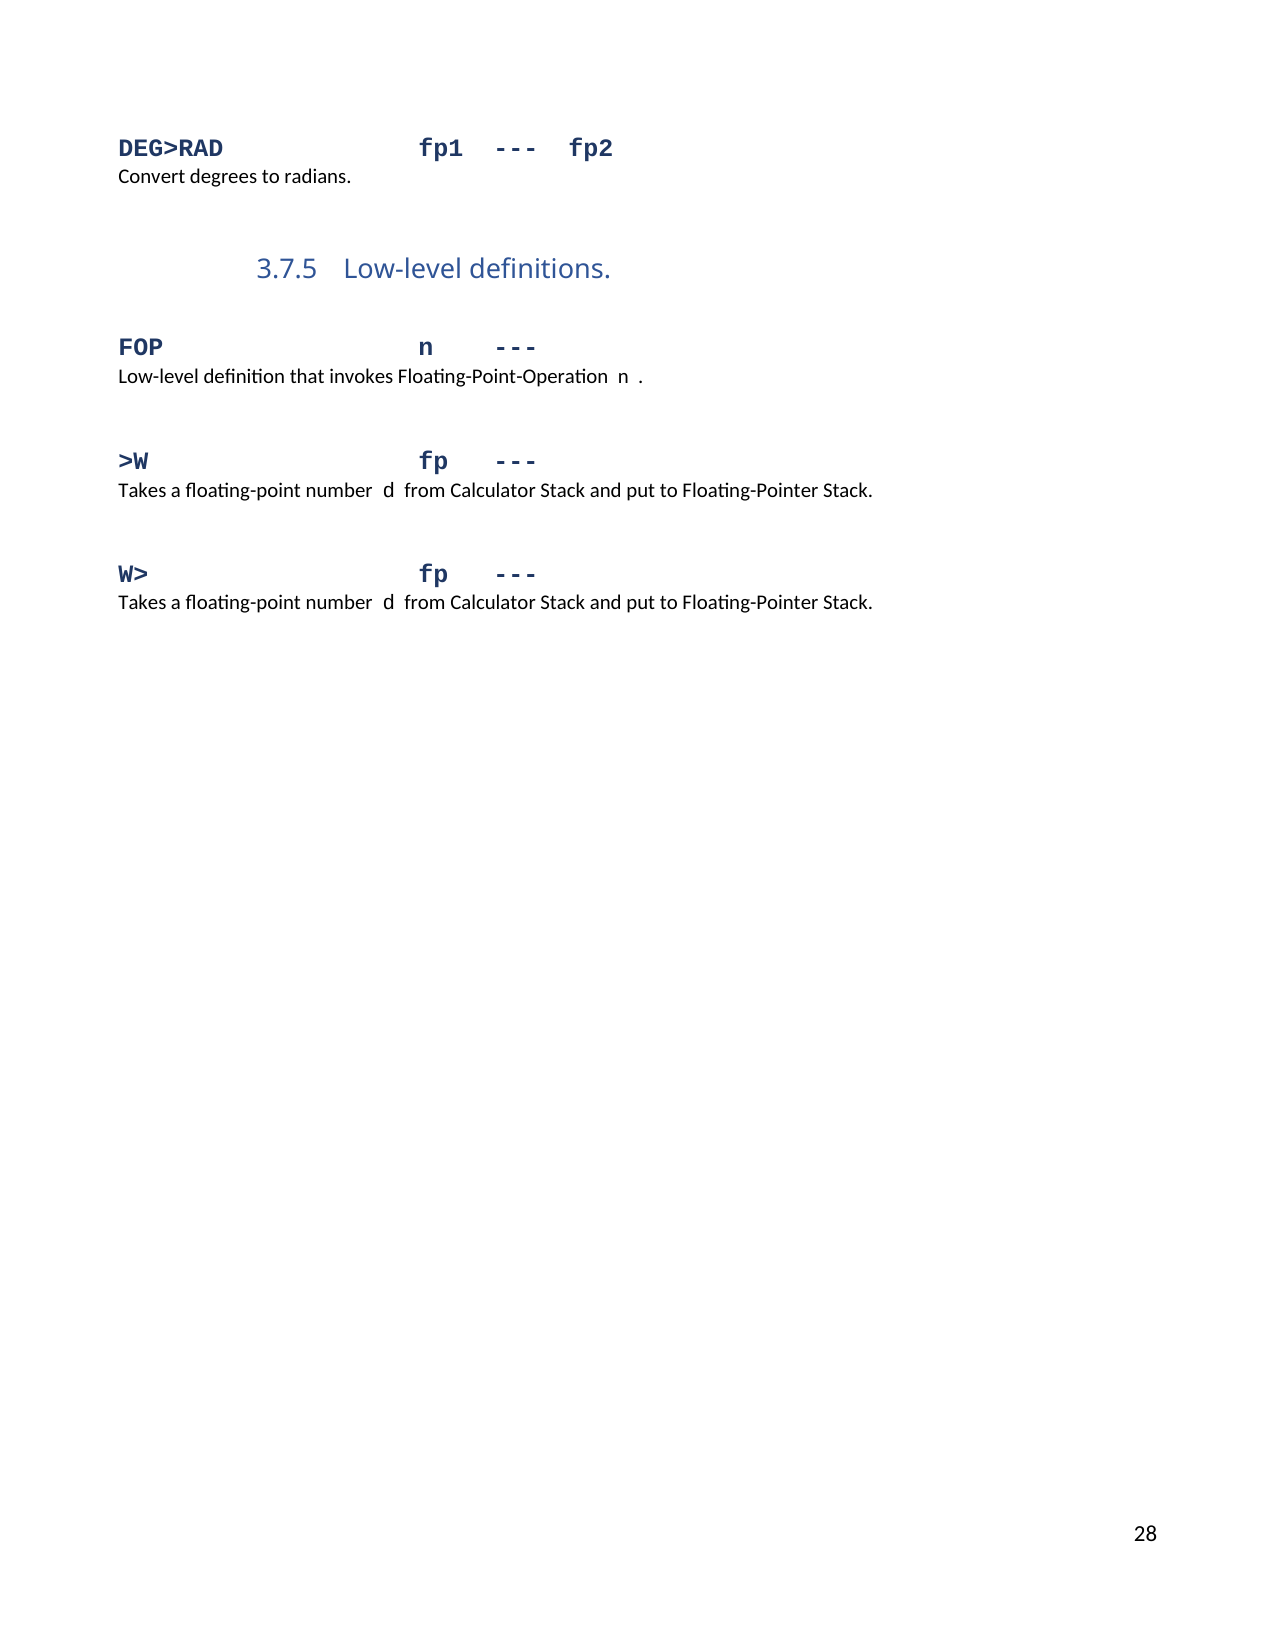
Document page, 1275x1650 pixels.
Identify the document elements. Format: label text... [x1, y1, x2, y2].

subtitle FOP n --- [118, 335, 1157, 363]
text Low-level definition that invokes Floating-Point-Operation n . [118, 363, 1157, 389]
text Takes a floating-point number d from Calculator Stack and put to Floating-Pointer Stack. [118, 477, 1157, 504]
text Takes a floating-point number d from Calculator Stack and put to Floating-Pointer Stack. [118, 589, 1157, 616]
subtitle >W fp --- [118, 449, 1157, 477]
subtitle Low-level definitions. [324, 249, 1157, 286]
subtitle DEG>RAD fp1 --- fp2 [118, 135, 1157, 163]
subtitle W> fp --- [118, 561, 1157, 589]
text Convert degrees to radians. [118, 163, 1157, 189]
